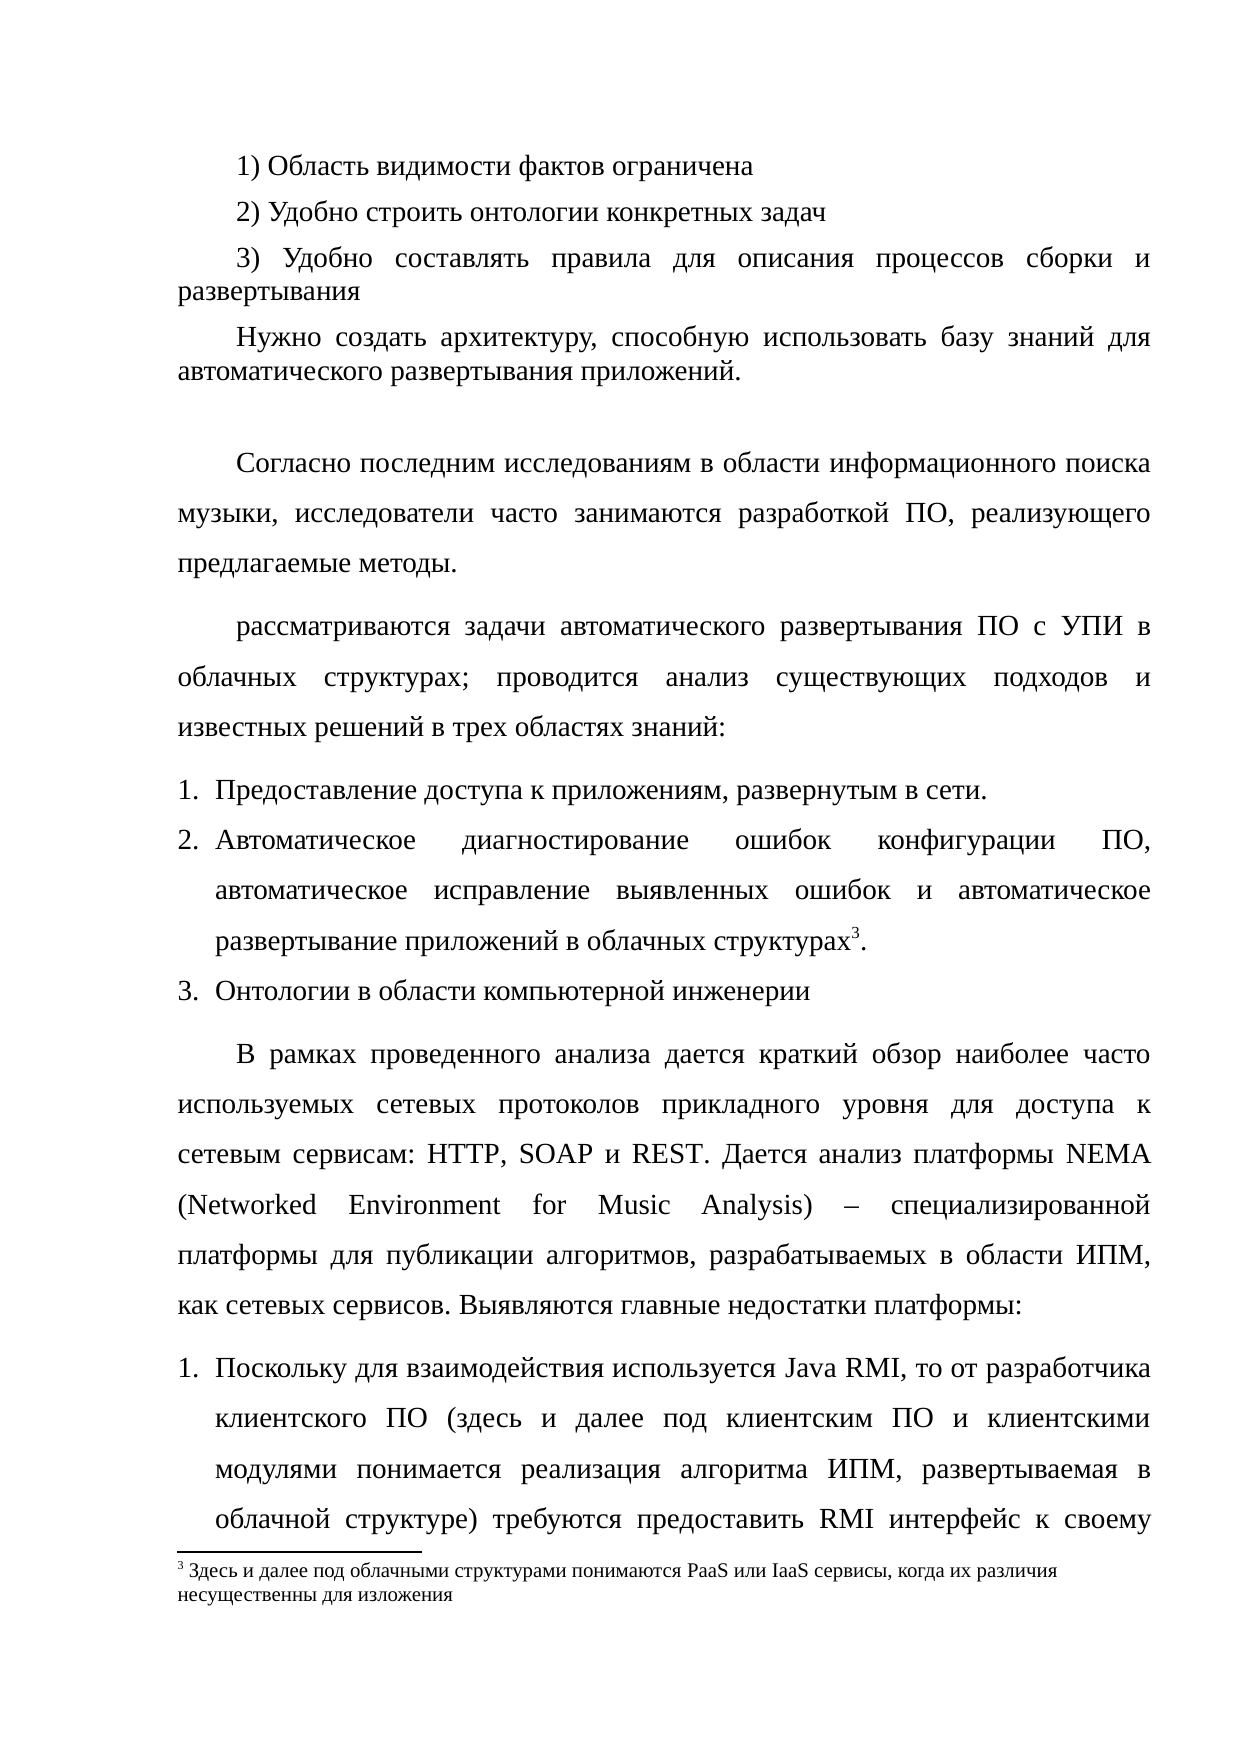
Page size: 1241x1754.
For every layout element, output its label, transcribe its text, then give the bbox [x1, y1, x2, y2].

text 3) Удобно составлять правила для описания процессов сборки и развертывания [177, 240, 1152, 307]
list Предоставление доступа к приложениям, развернутым в сети. [177, 772, 1152, 805]
text В рамках проведенного анализа дается краткий обзор наиболее часто используемых сетевых протоколов прикладного уровня для доступа к сетевым сервисам: HTTP, SOAP и REST. Дается анализ платформы NEMA (Networked Environment for Music Analysis) – специализированной платформы для публикации алгоритмов, разрабатываемых в области ИПМ, как сетевых сервисов. Выявляются главные недостатки платформы: [177, 1036, 1152, 1321]
list Поскольку для взаимодействия используется Java RMI, то от разработчика клиентского ПО (здесь и далее под клиентским ПО и клиентскими модулями понимается реализация алгоритма ИПМ, развертываемая в облачной структуре) требуются предоставить RMI интерфейс к своему [177, 1350, 1152, 1535]
list Здесь и далее под облачными структурами понимаются PaaS или IaaS сервисы, когда их различия несущественны для изложения [177, 1558, 1152, 1606]
text 2) Удобно строить онтологии конкретных задач [177, 194, 1152, 227]
list Онтологии в области компьютерной инженерии [177, 973, 1152, 1007]
text Согласно последним исследованиям в области информационного поиска музыки, исследователи часто занимаются разработкой ПО, реализующего предлагаемые методы. [177, 445, 1152, 579]
text рассматриваются задачи автоматического развертывания ПО с УПИ в облачных структурах; проводится анализ существующих подходов и известных решений в трех областях знаний: [177, 608, 1152, 743]
list Автоматическое диагностирование ошибок конфигурации ПО, автоматическое исправление выявленных ошибок и автоматическое развертывание приложений в облачных структурах. [177, 822, 1152, 956]
text 1) Область видимости фактов ограничена [177, 148, 1152, 181]
text Нужно создать архитектуру, способную использовать базу знаний для автоматического развертывания приложений. [177, 319, 1152, 386]
